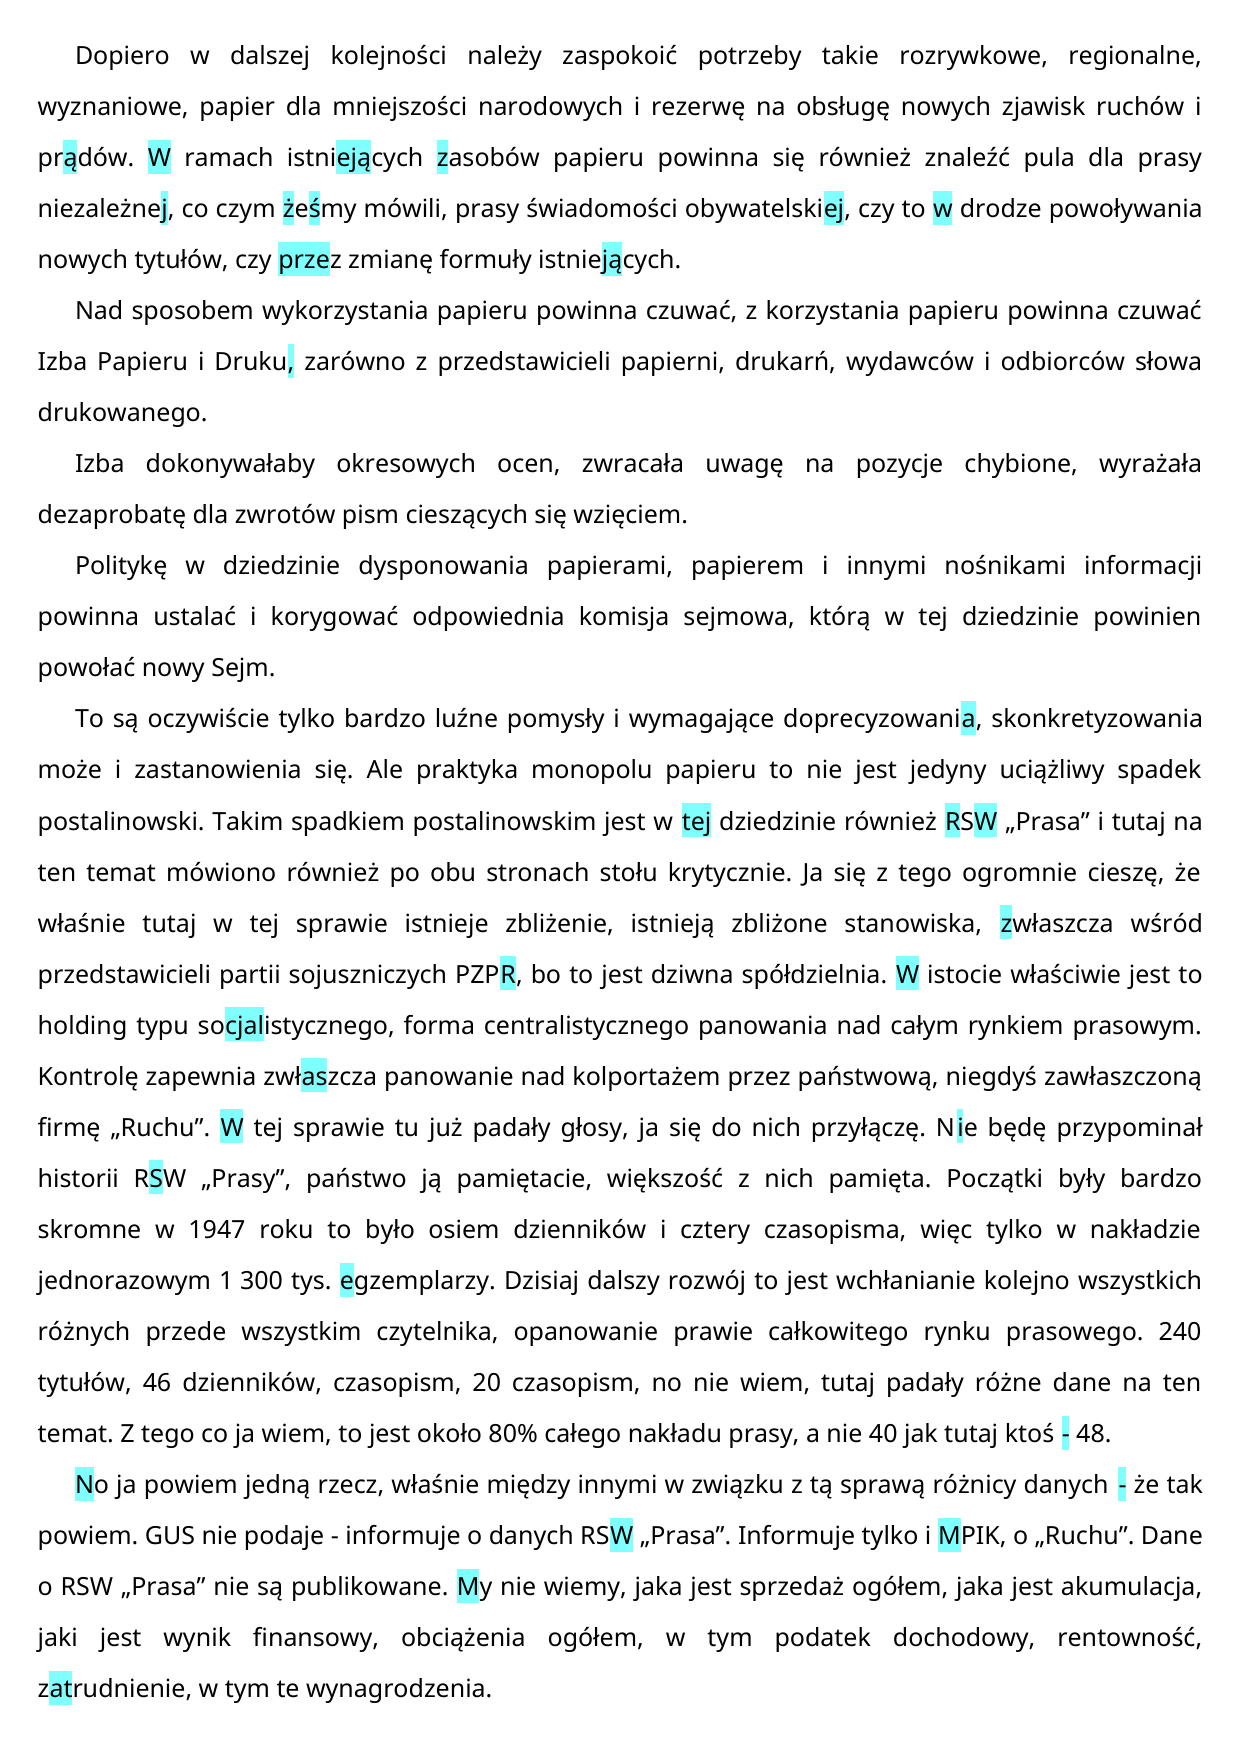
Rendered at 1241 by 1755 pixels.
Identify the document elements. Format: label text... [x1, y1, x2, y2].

text Izba dokonywałaby okresowych ocen, zwracała uwagę na pozycje chybione, wyrażała dezaprobatę dla zwrotów pism cieszących się wzięciem. [37, 446, 1203, 531]
text Nad sposobem wykorzystania papieru powinna czuwać, z korzystania papieru powinna czuwać Izba Papieru i Druku, zarówno z przedstawicieli papierni, drukarń, wydawców i odbiorców słowa drukowanego. [37, 293, 1203, 429]
text Dopiero w dalszej kolejności należy zaspokoić potrzeby takie rozrywkowe, regionalne, wyznaniowe, papier dla mniejszości narodowych i rezerwę na obsługę nowych zjawisk ruchów i prądów. W ramach istniejących zasobów papieru powinna się również znaleźć pula dla prasy niezależnej, co czym żeśmy mówili, prasy świadomości obywatelskiej, czy to w drodze powoływania nowych tytułów, czy przez zmianę formuły istniejących. [37, 37, 1203, 276]
text To są oczywiście tylko bardzo luźne pomysły i wymagające doprecyzowania, skonkretyzowania może i zastanowienia się. Ale praktyka monopolu papieru to nie jest jedyny uciążliwy spadek postalinowski. Takim spadkiem postalinowskim jest w tej dziedzinie również RSW „Prasa” i tutaj na ten temat mówiono również po obu stronach stołu krytycznie. Ja się z tego ogromnie cieszę, że właśnie tutaj w tej sprawie istnieje zbliżenie, istnieją zbliżone stanowiska, zwłaszcza wśród przedstawicieli partii sojuszniczych PZPR, bo to jest dziwna spółdzielnia. W istocie właściwie jest to holding typu socjalistycznego, forma centralistycznego panowania nad całym rynkiem prasowym. Kontrolę zapewnia zwłaszcza panowanie nad kolportażem przez państwową, niegdyś zawłaszczoną firmę „Ruchu”. W tej sprawie tu już padały głosy, ja się do nich przyłączę. Nie będę przypominał historii RSW „Prasy”, państwo ją pamiętacie, większość z nich pamięta. Początki były bardzo skromne w 1947 roku to było osiem dzienników i cztery czasopisma, więc tylko w nakładzie jednorazowym 1 300 tys. egzemplarzy. Dzisiaj dalszy rozwój to jest wchłanianie kolejno wszystkich różnych przede wszystkim czytelnika, opanowanie prawie całkowitego rynku prasowego. 240 tytułów, 46 dzienników, czasopism, 20 czasopism, no nie wiem, tutaj padały różne dane na ten temat. Z tego co ja wiem, to jest około 80% całego nakładu prasy, a nie 40 jak tutaj ktoś - 48. [37, 701, 1203, 1450]
text Politykę w dziedzinie dysponowania papierami, papierem i innymi nośnikami informacji powinna ustalać i korygować odpowiednia komisja sejmowa, którą w tej dziedzinie powinien powołać nowy Sejm. [37, 548, 1203, 684]
text No ja powiem jedną rzecz, właśnie między innymi w związku z tą sprawą różnicy danych - że tak powiem. GUS nie podaje - informuje o danych RSW „Prasa”. Informuje tylko i MPIK, o „Ruchu”. Dane o RSW „Prasa” nie są publikowane. My nie wiemy, jaka jest sprzedaż ogółem, jaka jest akumulacja, jaki jest wynik finansowy, obciążenia ogółem, w tym podatek dochodowy, rentowność, zatrudnienie, w tym te wynagrodzenia. [37, 1467, 1203, 1705]
